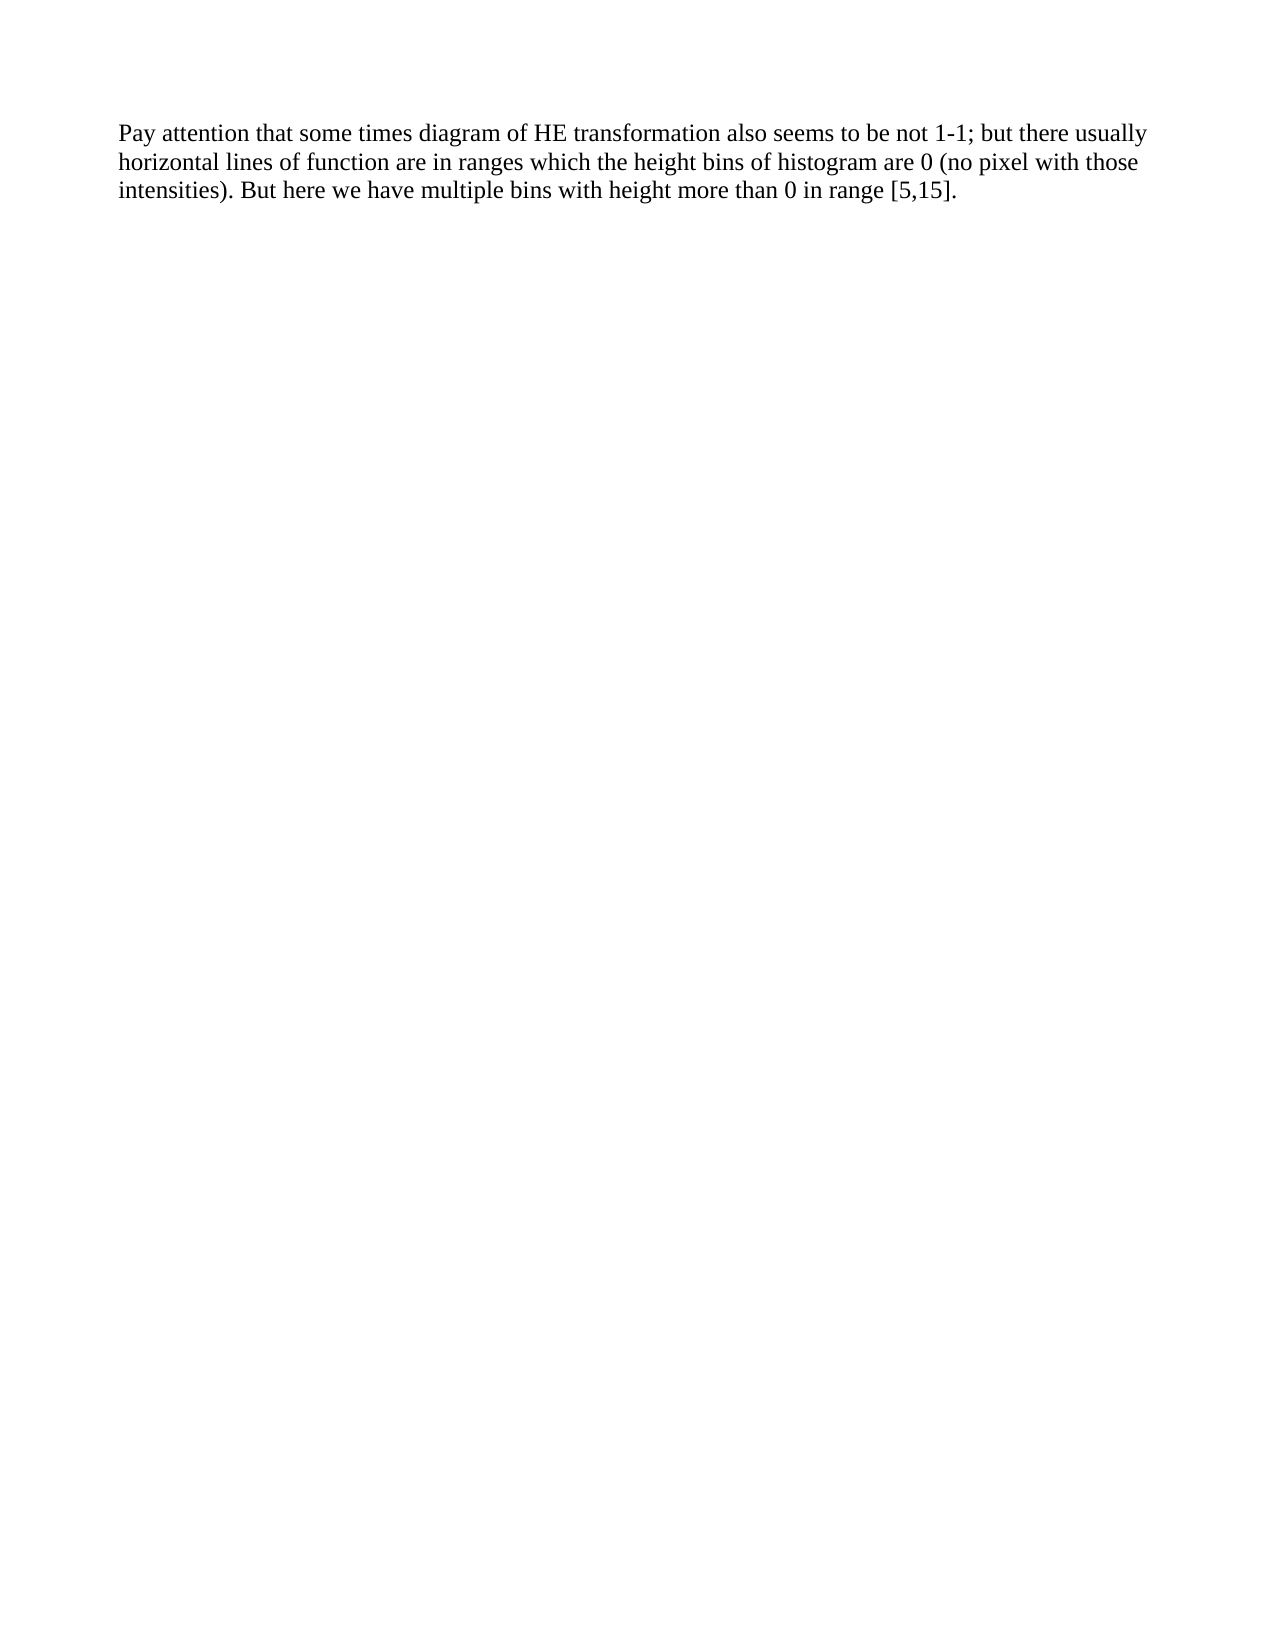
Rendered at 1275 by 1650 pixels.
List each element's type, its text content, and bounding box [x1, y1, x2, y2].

text Pay attention that some times diagram of HE transformation also seems to be not 1-1; but there usually horizontal lines of function are in ranges which the height bins of histogram are 0 (no pixel with those intensities). But here we have multiple bins with height more than 0 in range [5,15]. [118, 118, 1157, 204]
